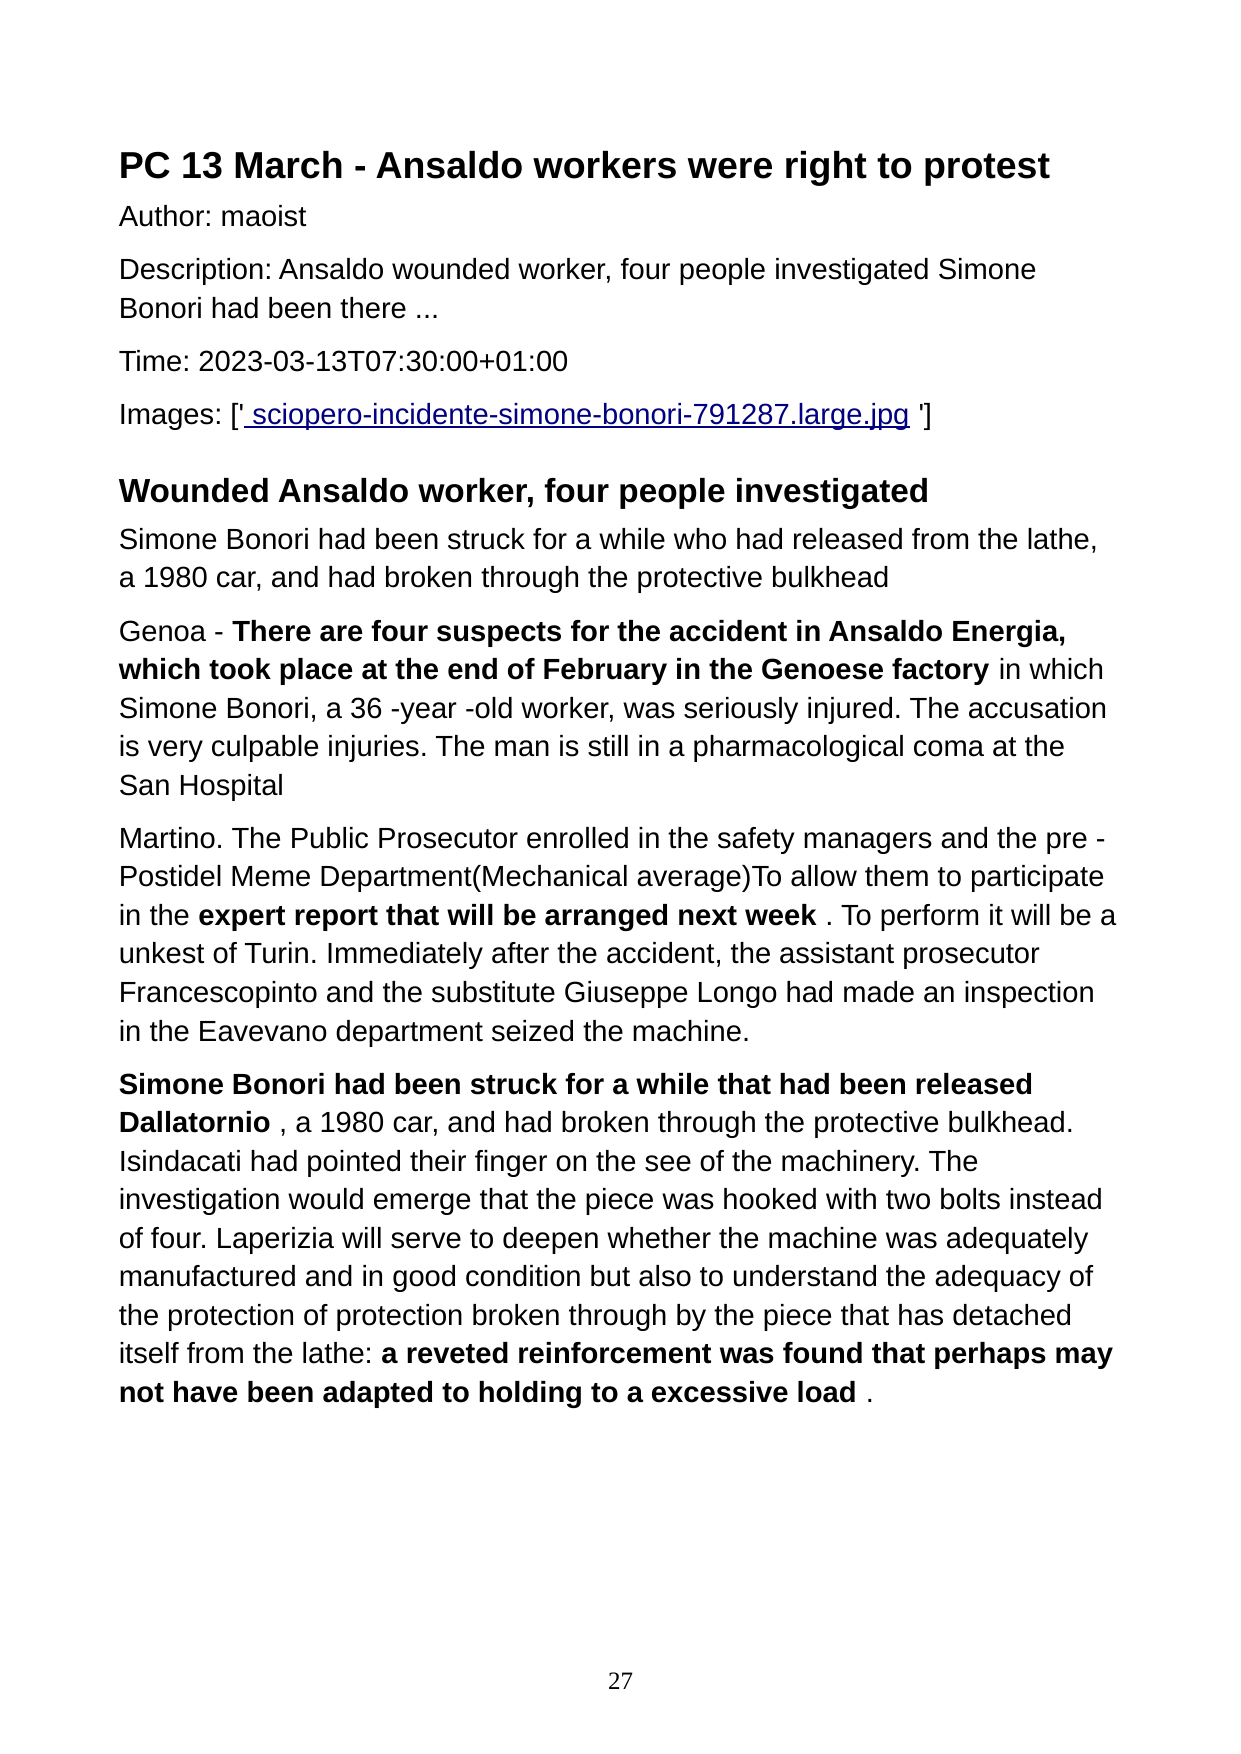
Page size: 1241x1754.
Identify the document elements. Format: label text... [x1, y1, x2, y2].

text Genoa - There are four suspects for the accident in Ansaldo Energia, which took place at the end of February in the Genoese factory in which Simone Bonori, a 36 -year -old worker, was seriously injured. The accusation is very culpable injuries. The man is still in a pharmacological coma at the San Hospital [118, 614, 1122, 801]
text Simone Bonori had been struck for a while that had been released Dallatornio , a 1980 car, and had broken through the protective bulkhead. Isindacati had pointed their finger on the see of the machinery. The investigation would emerge that the piece was hooked with two bolts instead of four. Laperizia will serve to deepen whether the machine was adequately manufactured and in good condition but also to understand the adequacy of the protection of protection broken through by the piece that has detached itself from the lathe: a reveted reinforcement was found that perhaps may not have been adapted to holding to a excessive load . [118, 1067, 1122, 1409]
text Author: maoist [118, 199, 1122, 233]
subtitle PC 13 March - Ansaldo workers were right to protest [118, 143, 1122, 187]
text Simone Bonori had been struck for a while who had released from the lathe, a 1980 car, and had broken through the protective bulkhead [118, 522, 1122, 594]
text Description: Ansaldo wounded worker, four people investigated Simone Bonori had been there ... [118, 252, 1122, 324]
subtitle Wounded Ansaldo worker, four people investigated [118, 471, 1122, 509]
text Martino. The Public Prosecutor enrolled in the safety managers and the pre -Postidel Meme Department(Mechanical average)To allow them to participate in the expert report that will be arranged next week . To perform it will be a unkest of Turin. Immediately after the accident, the assistant prosecutor Francescopinto and the substitute Giuseppe Longo had made an inspection in the Eavevano department seized the machine. [118, 821, 1122, 1047]
text Time: 2023-03-13T07:30:00+01:00 [118, 344, 1122, 377]
text Images: [' sciopero-incidente-simone-bonori-791287.large.jpg '] [118, 397, 1122, 431]
